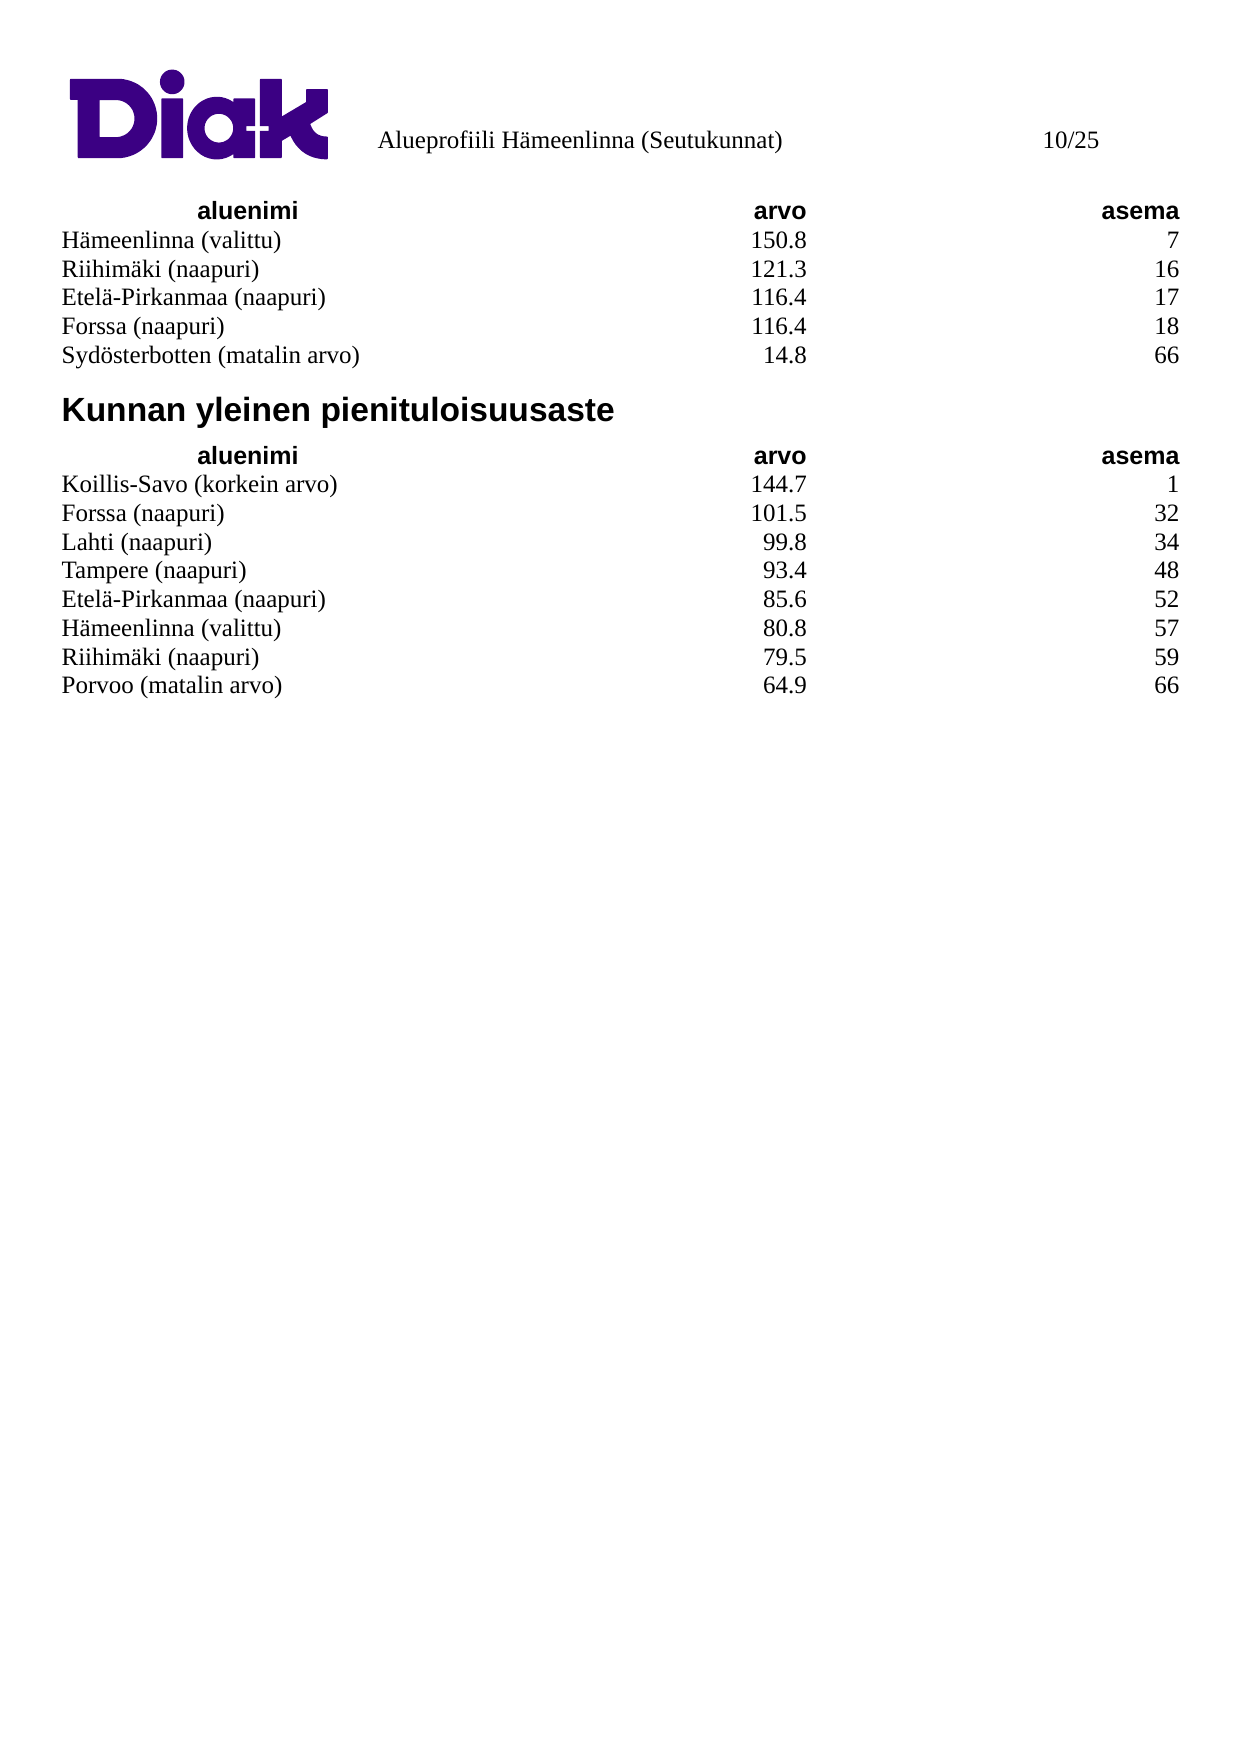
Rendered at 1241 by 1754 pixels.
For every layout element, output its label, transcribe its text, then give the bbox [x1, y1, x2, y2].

table_cell Riihimäki (naapuri) [61, 642, 434, 671]
table_cell 116.4 [434, 283, 806, 311]
table_cell 59 [806, 642, 1179, 671]
table_header asema [806, 441, 1179, 469]
table_cell Riihimäki (naapuri) [61, 254, 434, 282]
table_cell Etelä-Pirkanmaa (naapuri) [61, 584, 434, 613]
table_cell 48 [806, 556, 1179, 584]
table_cell 57 [806, 613, 1179, 642]
table_cell 14.8 [434, 340, 806, 369]
table_cell 121.3 [434, 254, 806, 282]
table_cell 144.7 [434, 469, 806, 498]
table_cell Hämeenlinna (valittu) [61, 613, 434, 642]
table_cell Forssa (naapuri) [61, 498, 434, 527]
table_cell 116.4 [434, 311, 806, 340]
table_cell 7 [806, 225, 1179, 254]
table_cell Forssa (naapuri) [61, 311, 434, 340]
table_cell 93.4 [434, 556, 806, 584]
table_cell 52 [806, 584, 1179, 613]
table_cell 17 [806, 283, 1179, 311]
table_cell 101.5 [434, 498, 806, 527]
table_cell 85.6 [434, 584, 806, 613]
table_cell 18 [806, 311, 1179, 340]
table_cell 99.8 [434, 527, 806, 556]
table_header aluenimi [61, 196, 434, 225]
table_cell Hämeenlinna (valittu) [61, 225, 434, 254]
table_cell 150.8 [434, 225, 806, 254]
table_cell Lahti (naapuri) [61, 527, 434, 556]
table_cell 34 [806, 527, 1179, 556]
table_header arvo [434, 196, 806, 225]
table_header asema [806, 196, 1179, 225]
table_cell 66 [806, 340, 1179, 369]
table_header aluenimi [61, 441, 434, 469]
table_cell 32 [806, 498, 1179, 527]
table_cell Koillis-Savo (korkein arvo) [61, 469, 434, 498]
table_cell 64.9 [434, 671, 806, 699]
table_cell 80.8 [434, 613, 806, 642]
subtitle Kunnan yleinen pienituloisuusaste [61, 389, 1179, 428]
table_cell Tampere (naapuri) [61, 556, 434, 584]
table_cell Sydösterbotten (matalin arvo) [61, 340, 434, 369]
table_cell 16 [806, 254, 1179, 282]
table_cell 66 [806, 671, 1179, 699]
table_cell 1 [806, 469, 1179, 498]
table_cell Etelä-Pirkanmaa (naapuri) [61, 283, 434, 311]
table_header arvo [434, 441, 806, 469]
table_cell 79.5 [434, 642, 806, 671]
table_cell Porvoo (matalin arvo) [61, 671, 434, 699]
